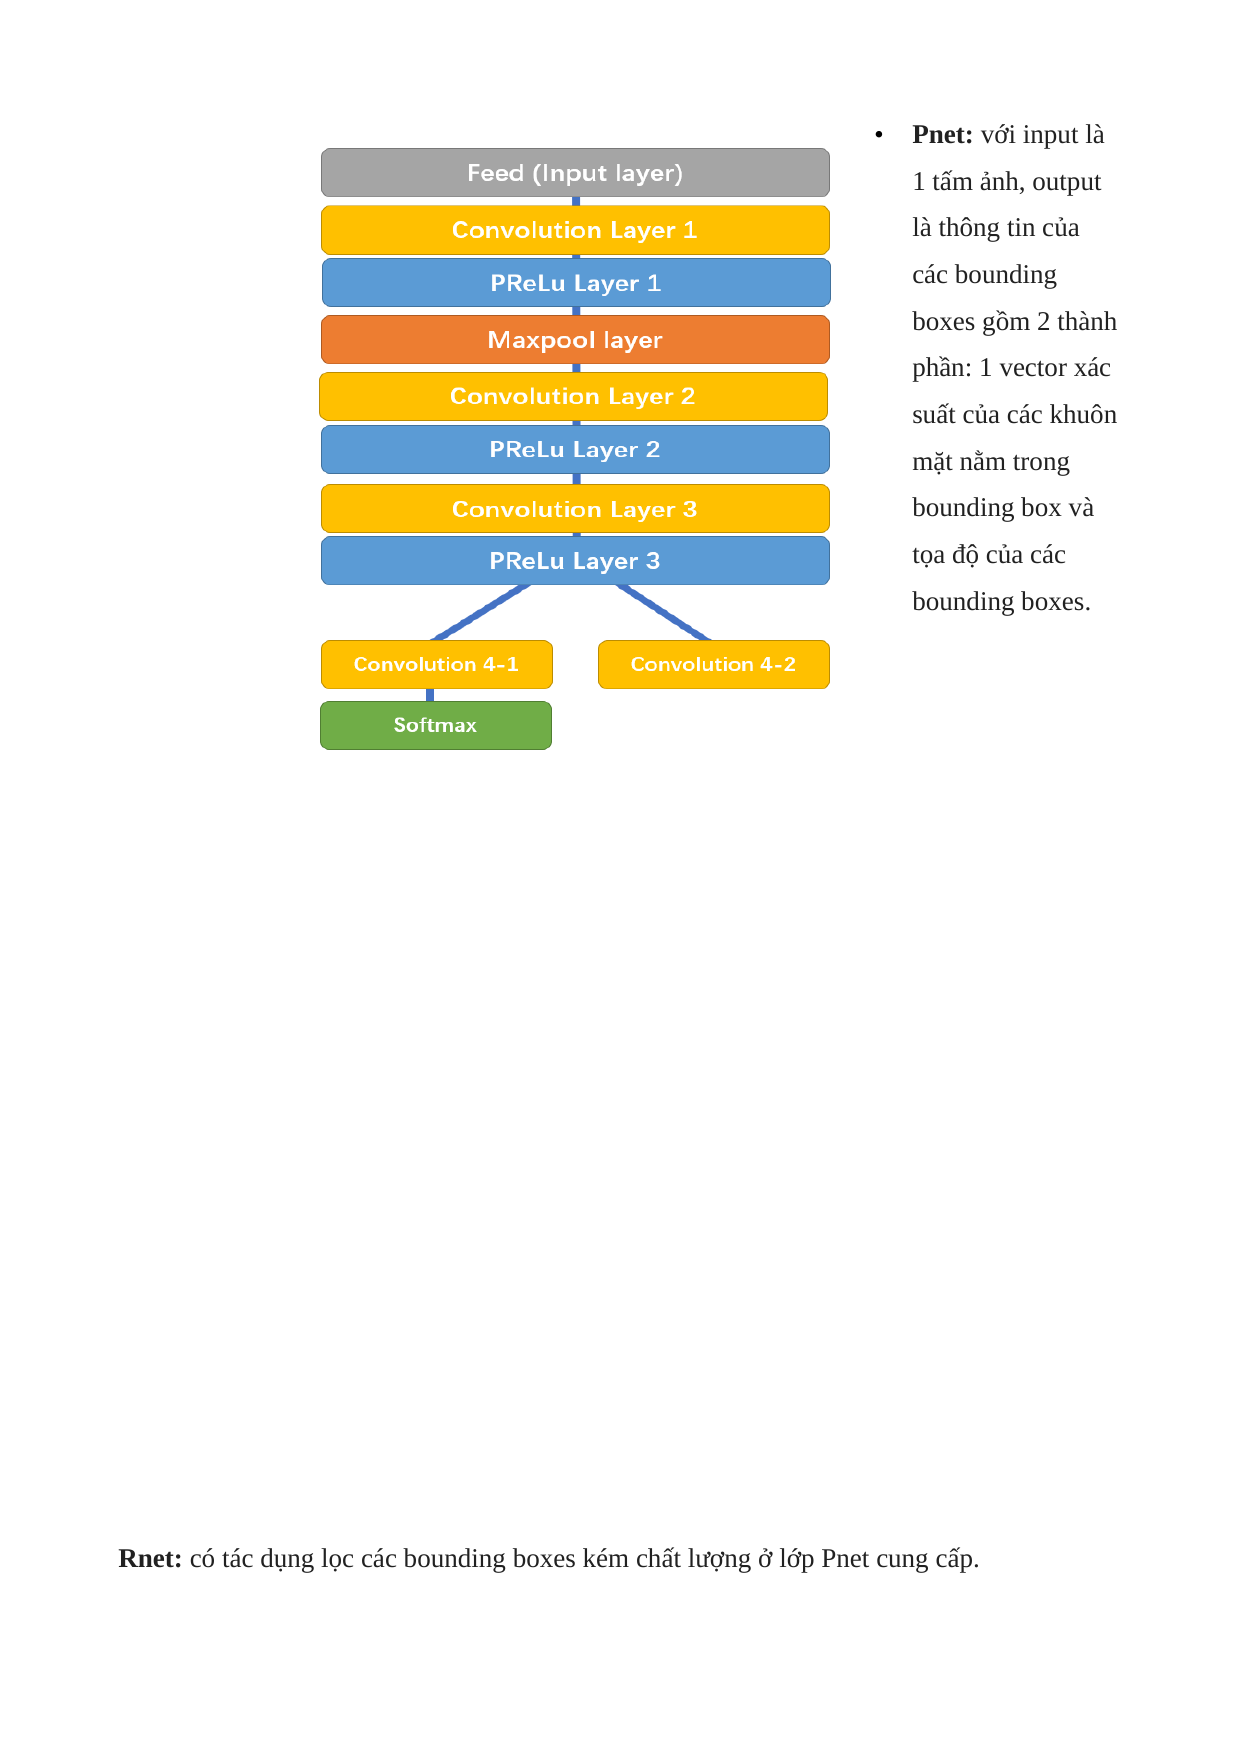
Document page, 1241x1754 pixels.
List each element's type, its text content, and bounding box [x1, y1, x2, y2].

text Rnet: có tác dụng lọc các bounding boxes kém chất lượng ở lớp Pnet cung cấp. [118, 1542, 1122, 1573]
picture [314, 142, 838, 757]
list Pnet: với input là 1 tấm ảnh, output là thông tin của các bounding boxes gồm 2 thành phần: 1 vector xác suất của các khuôn mặt nằm trong bounding box và tọa độ của các bounding boxes. [156, 118, 1122, 616]
